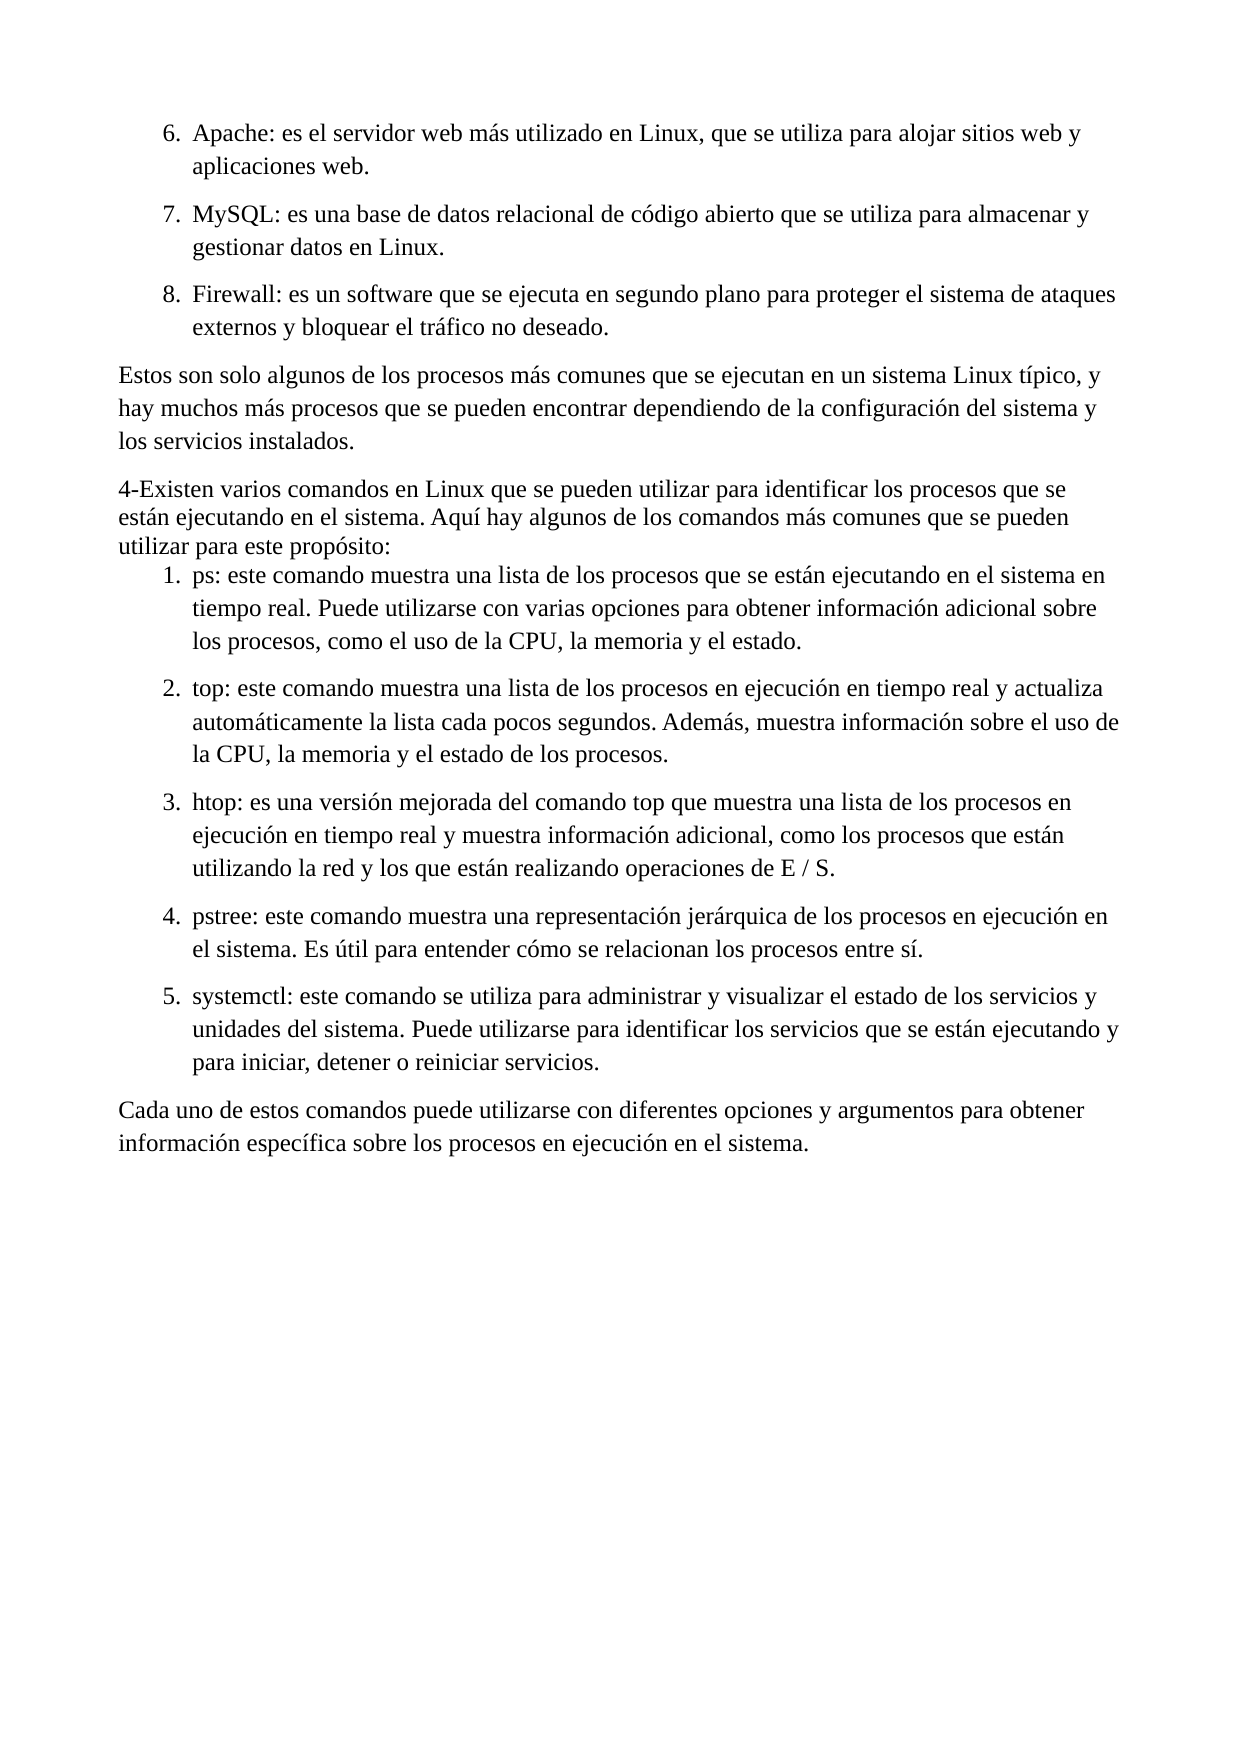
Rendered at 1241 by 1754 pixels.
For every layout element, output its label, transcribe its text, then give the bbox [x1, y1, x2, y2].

list MySQL: es una base de datos relacional de código abierto que se utiliza para almacenar y gestionar datos en Linux. [162, 199, 1122, 261]
list Apache: es el servidor web más utilizado en Linux, que se utiliza para alojar sitios web y aplicaciones web. [162, 118, 1122, 180]
text 4-Existen varios comandos en Linux que se pueden utilizar para identificar los procesos que se están ejecutando en el sistema. Aquí hay algunos de los comandos más comunes que se pueden utilizar para este propósito: [118, 474, 1122, 560]
list Firewall: es un software que se ejecuta en segundo plano para proteger el sistema de ataques externos y bloquear el tráfico no deseado. [162, 279, 1122, 341]
list systemctl: este comando se utiliza para administrar y visualizar el estado de los servicios y unidades del sistema. Puede utilizarse para identificar los servicios que se están ejecutando y para iniciar, detener o reiniciar servicios. [162, 981, 1122, 1076]
list pstree: este comando muestra una representación jerárquica de los procesos en ejecución en el sistema. Es útil para entender cómo se relacionan los procesos entre sí. [162, 901, 1122, 963]
list top: este comando muestra una lista de los procesos en ejecución en tiempo real y actualiza automáticamente la lista cada pocos segundos. Además, muestra información sobre el uso de la CPU, la memoria y el estado de los procesos. [162, 673, 1122, 768]
text Estos son solo algunos de los procesos más comunes que se ejecutan en un sistema Linux típico, y hay muchos más procesos que se pueden encontrar dependiendo de la configuración del sistema y los servicios instalados. [118, 360, 1122, 455]
list ps: este comando muestra una lista de los procesos que se están ejecutando en el sistema en tiempo real. Puede utilizarse con varias opciones para obtener información adicional sobre los procesos, como el uso de la CPU, la memoria y el estado. [162, 560, 1122, 655]
text Cada uno de estos comandos puede utilizarse con diferentes opciones y argumentos para obtener información específica sobre los procesos en ejecución en el sistema. [118, 1095, 1122, 1157]
list htop: es una versión mejorada del comando top que muestra una lista de los procesos en ejecución en tiempo real y muestra información adicional, como los procesos que están utilizando la red y los que están realizando operaciones de E / S. [162, 787, 1122, 882]
